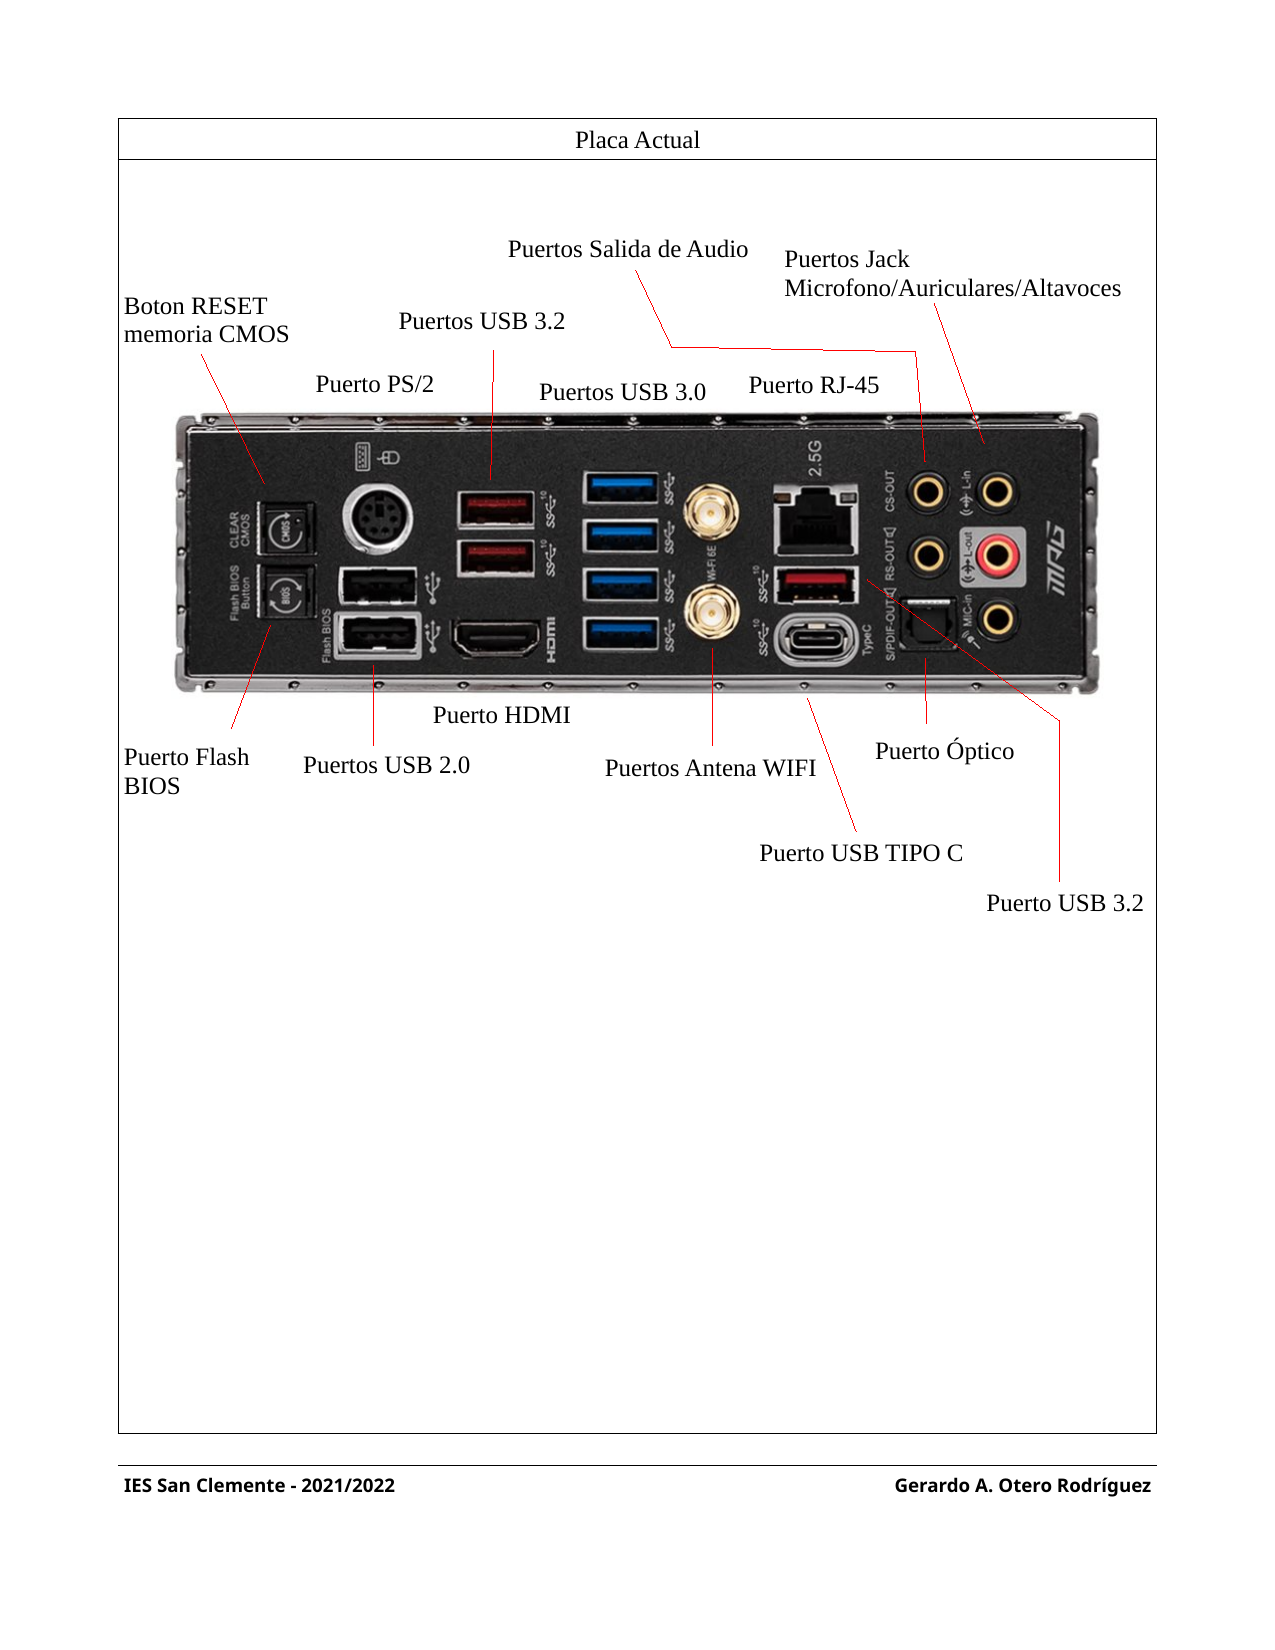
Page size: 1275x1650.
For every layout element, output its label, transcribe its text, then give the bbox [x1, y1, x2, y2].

picture [123, 168, 1152, 939]
table_header Placa Actual [119, 119, 1156, 159]
table_cell [119, 160, 1156, 1433]
